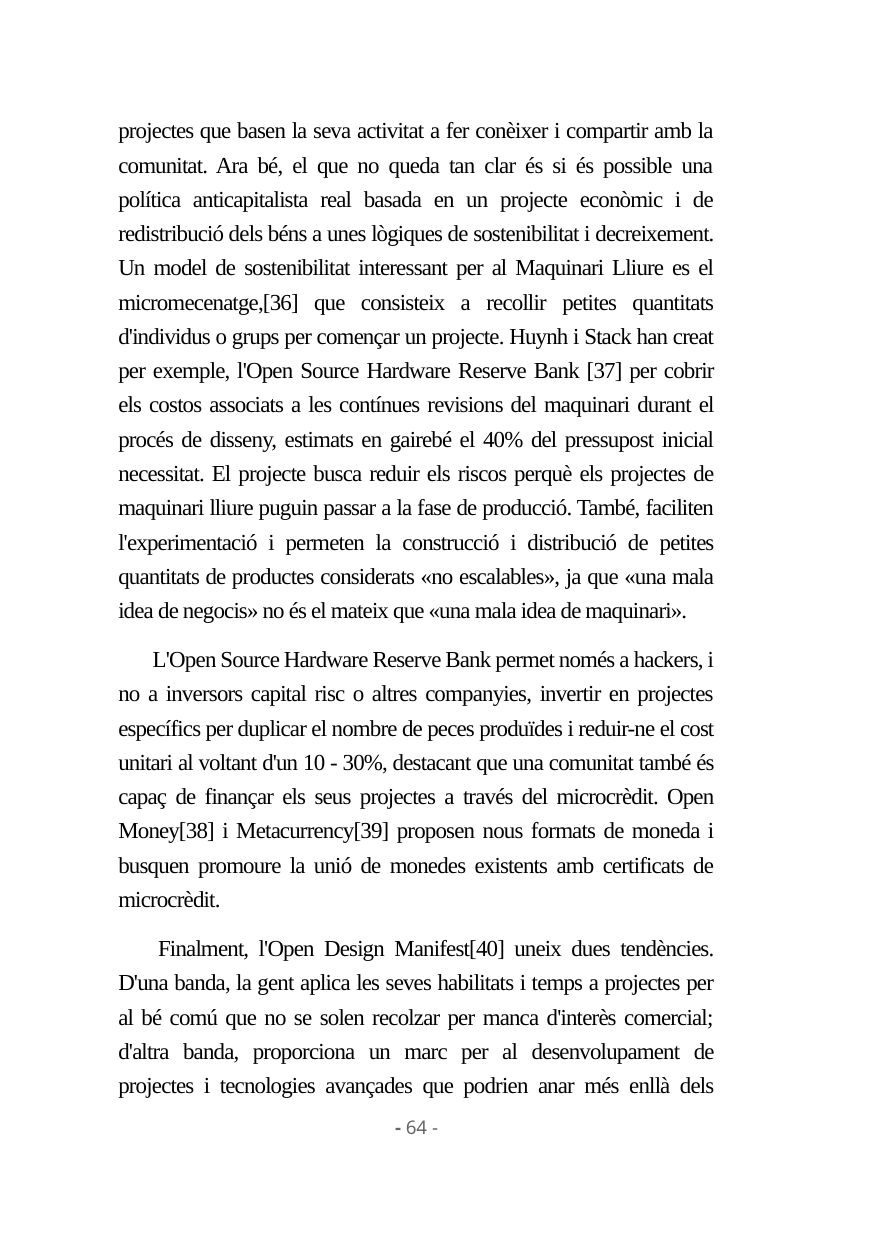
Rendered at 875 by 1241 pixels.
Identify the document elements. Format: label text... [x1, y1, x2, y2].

text Finalment, l'Open Design Manifest[40] uneix dues tendències. D'una banda, la gent aplica les seves habilitats i temps a projectes per al bé comú que no se solen recolzar per manca d'interès comercial; d'altra banda, proporciona un marc per al desenvolupament de projectes i tecnologies avançades que podrien anar més enllà dels [118, 929, 714, 1101]
text projectes que basen la seva activitat a fer conèixer i compartir amb la comunitat. Ara bé, el que no queda tan clar és si és possible una política anticapitalista real basada en un projecte econòmic i de redistribució dels béns a unes lògiques de sostenibilitat i decreixement. Un model de sostenibilitat interessant per al Maquinari Lliure es el micromecenatge,[36] que consisteix a recollir petites quantitats d'individus o grups per començar un projecte. Huynh i Stack han creat per exemple, l'Open Source Hardware Reserve Bank [37] per cobrir els costos associats a les contínues revisions del maquinari durant el procés de disseny, estimats en gairebé el 40% del pressupost inicial necessitat. El projecte busca reduir els riscos perquè els projectes de maquinari lliure puguin passar a la fase de producció. També, faciliten l'experimentació i permeten la construcció i distribució de petites quantitats de productes considerats «no escalables», ja que «una mala idea de negocis» no és el mateix que «una mala idea de maquinari». [118, 111, 714, 625]
text L'Open Source Hardware Reserve Bank permet només a hackers, i no a inversors capital risc o altres companyies, invertir en projectes específics per duplicar el nombre de peces produïdes i reduir-ne el cost unitari al voltant d'un 10 - 30%, destacant que una comunitat també és capaç de finançar els seus projectes a través del microcrèdit. Open Money[38] i Metacurrency[39] proposen nous formats de moneda i busquen promoure la unió de monedes existents amb certificats de microcrèdit. [118, 640, 714, 914]
